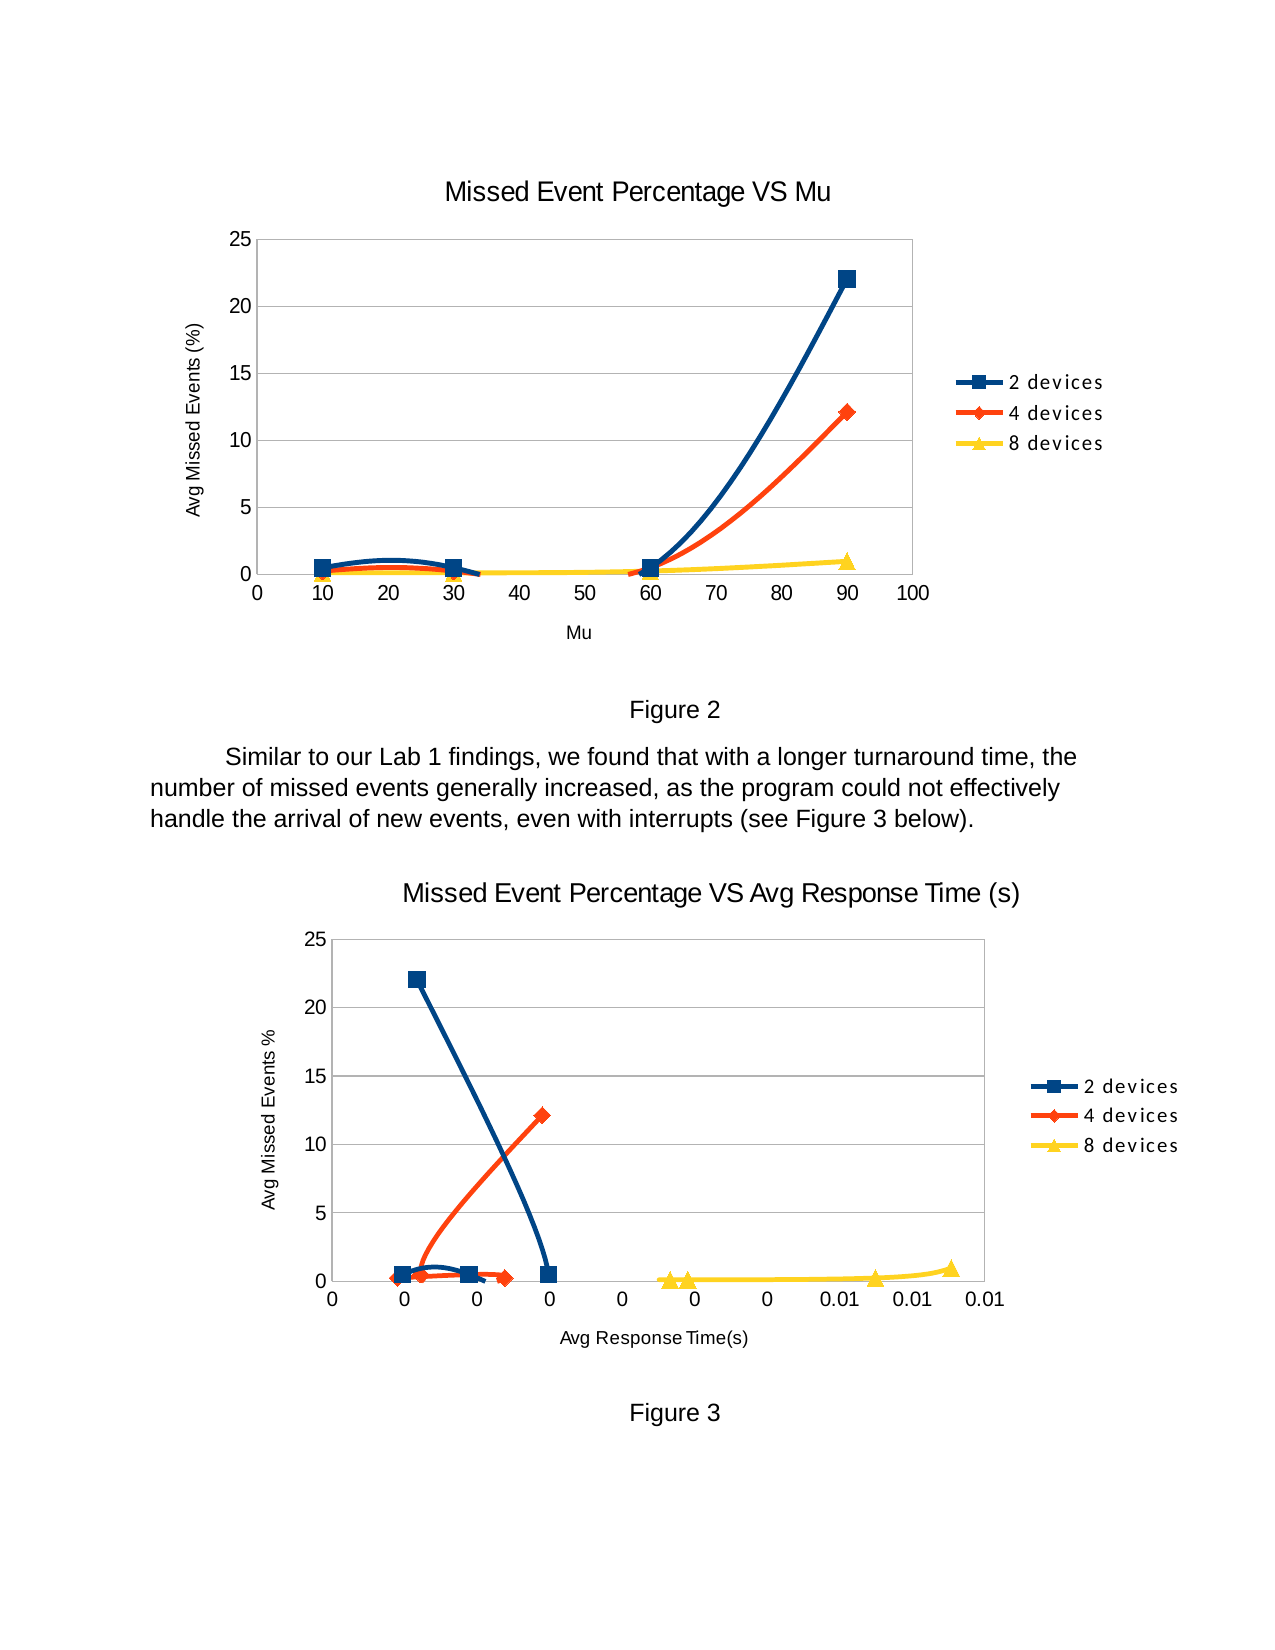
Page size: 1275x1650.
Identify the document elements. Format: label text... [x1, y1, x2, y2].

text Similar to our Lab 1 findings, we found that with a longer turnaround time, the number of missed events generally increased, as the program could not effectively handle the arrival of new events, even with interrupts (see Figure 3 below). [150, 742, 1125, 833]
text Figure 2 [150, 694, 1125, 723]
text Figure 3 [150, 1398, 1125, 1427]
